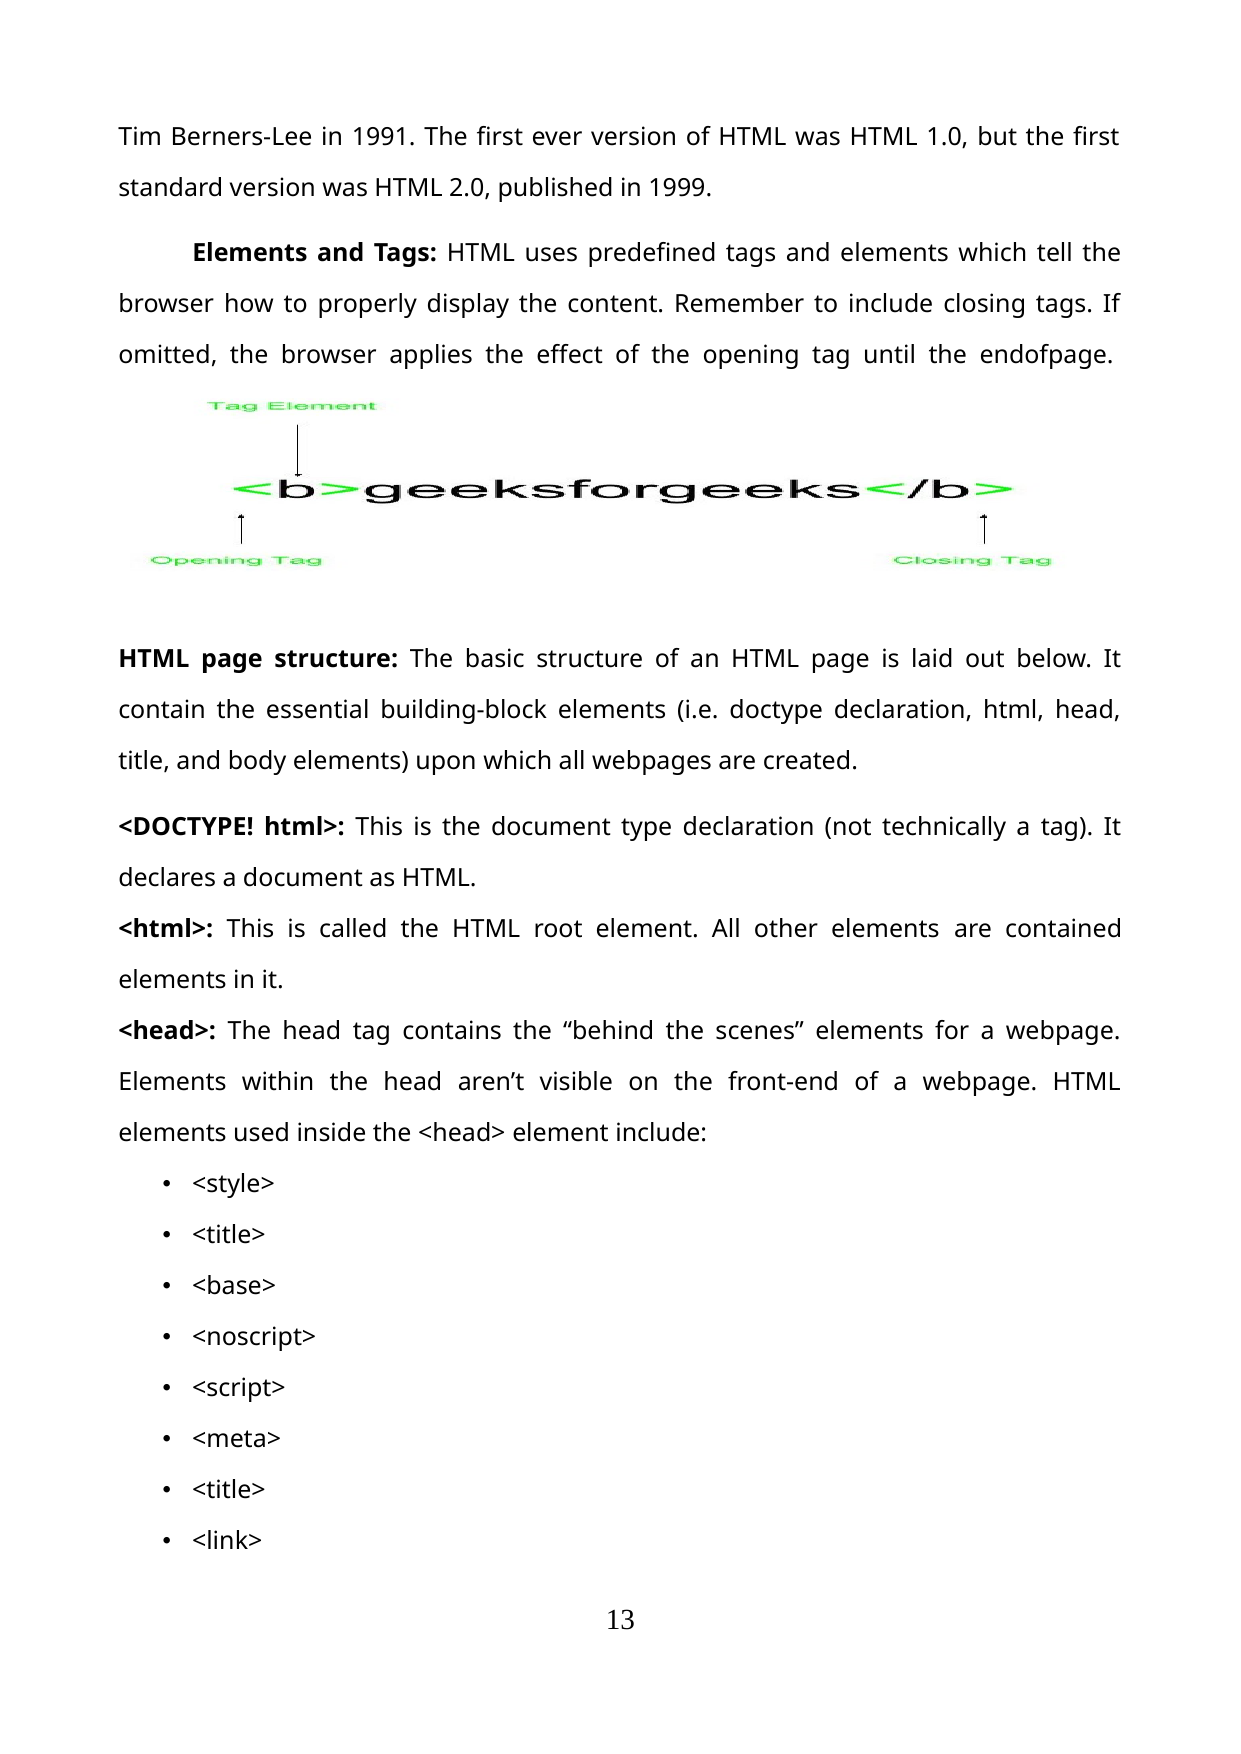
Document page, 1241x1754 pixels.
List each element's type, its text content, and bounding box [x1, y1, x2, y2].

list <meta> [162, 1421, 1122, 1455]
text <html>: This is called the HTML root element. All other elements are contained elements in it. [118, 910, 1122, 995]
text HTML page structure: The basic structure of an HTML page is laid out below. It contain the essential building-block elements (i.e. doctype declaration, html, head, title, and body elements) upon which all webpages are created. [118, 640, 1122, 777]
list <title> [162, 1472, 1122, 1506]
list <link> [162, 1523, 1122, 1557]
text Tim Berners-Lee in 1991. The first ever version of HTML was HTML 1.0, but the first standard version was HTML 2.0, published in 1999. [118, 118, 1122, 203]
list <noscript> [162, 1318, 1122, 1353]
list <script> [162, 1369, 1122, 1404]
text Elements and Tags: HTML uses predefined tags and elements which tell the browser how to properly display the content. Remember to include closing tags. If omitted, the browser applies the effect of the opening tag until the endofpage. [118, 235, 1122, 624]
list <base> [162, 1267, 1122, 1302]
text <head>: The head tag contains the “behind the scenes” elements for a webpage. Elements within the head aren’t visible on the front-end of a webpage. HTML elements used inside the <head> element include: [118, 1012, 1122, 1148]
list <title> [162, 1216, 1122, 1251]
picture [118, 390, 1109, 591]
list <style> [162, 1165, 1122, 1199]
text <DOCTYPE! html>: This is the document type declaration (not technically a tag). It declares a document as HTML. [118, 808, 1122, 893]
